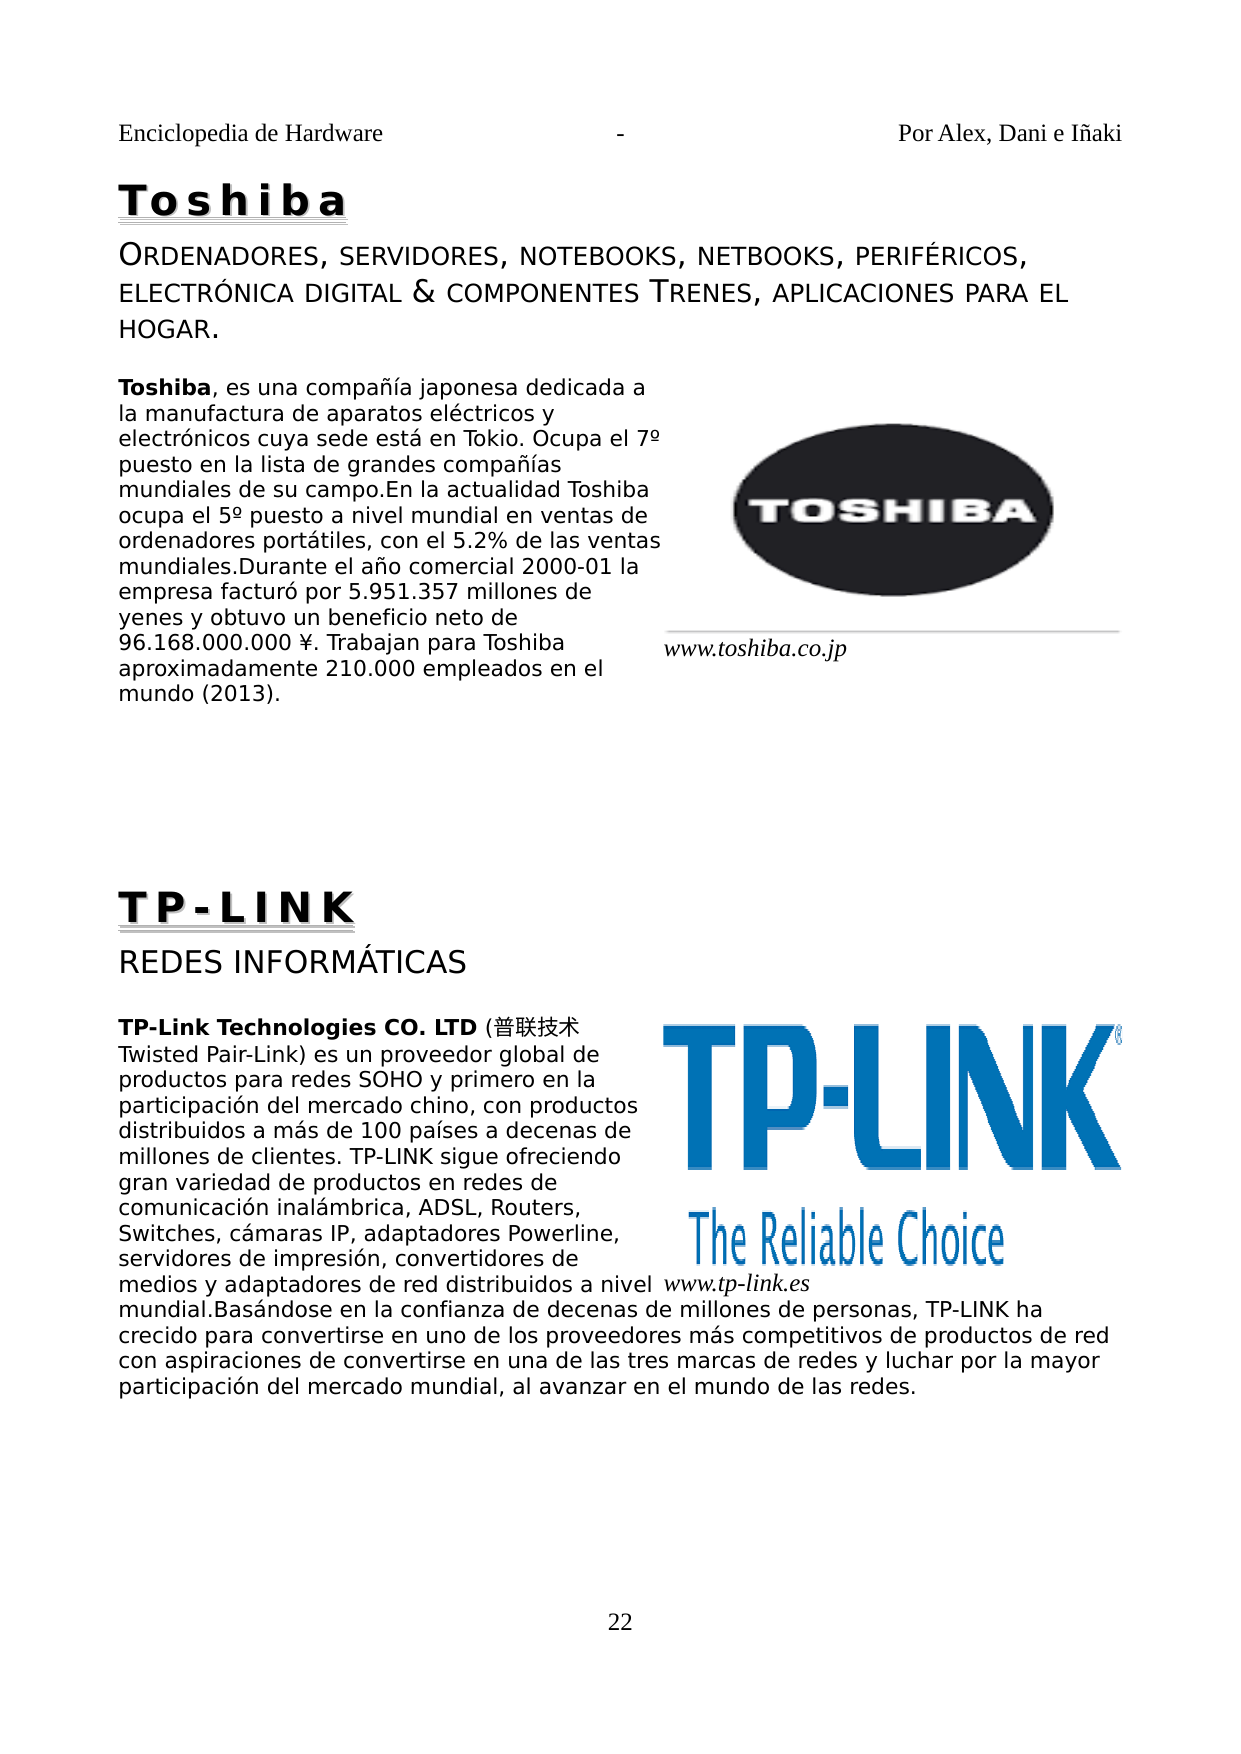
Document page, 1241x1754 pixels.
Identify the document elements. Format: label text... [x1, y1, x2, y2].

text www.tp-link.es [663, 1269, 1122, 1297]
picture [663, 1022, 1123, 1269]
text Toshiba [118, 176, 1122, 225]
text www.toshiba.co.jp [663, 634, 1122, 662]
text REDES INFORMÁTICAS [118, 944, 1122, 981]
text Ordenadores, servidores, notebooks, netbooks, periféricos, electrónica digital & componentes Trenes, aplicaciones para el hogar. [118, 237, 1122, 346]
text Toshiba, es una compañía japonesa dedicada a la manufactura de aparatos eléctricos y electrónicos cuya sede está en Tokio. Ocupa el 7º puesto en la lista de grandes compañías mundiales de su campo.En la actualidad Toshiba ocupa el 5º puesto a nivel mundial en ventas de ordenadores portátiles, con el 5.2% de las ventas mundiales.Durante el año comercial 2000-01 la empresa facturó por 5.951.357 millones de yenes y obtuvo un beneficio neto de 96.168.000.000 ¥. Trabajan para Toshiba aproximadamente 210.000 empleados en el mundo (2013). [118, 375, 1122, 707]
text TP-Link Technologies CO. LTD (普联技术 Twisted Pair-Link) es un proveedor global de productos para redes SOHO y primero en la participación del mercado chino, con productos distribuidos a más de 100 países a decenas de millones de clientes. TP-LINK sigue ofreciendo gran variedad de productos en redes de comunicación inalámbrica, ADSL, Routers, Switches, cámaras IP, adaptadores Powerline, servidores de impresión, convertidores de medios y adaptadores de red distribuidos a nivel mundial.Basándose en la confianza de decenas de millones de personas, TP-LINK ha crecido para convertirse en uno de los proveedores más competitivos de productos de red con aspiraciones de convertirse en una de las tres marcas de redes y luchar por la mayor participación del mercado mundial, al avanzar en el mundo de las redes. [118, 1010, 1122, 1399]
picture [663, 387, 1123, 634]
text TP-LINK [118, 884, 1122, 933]
